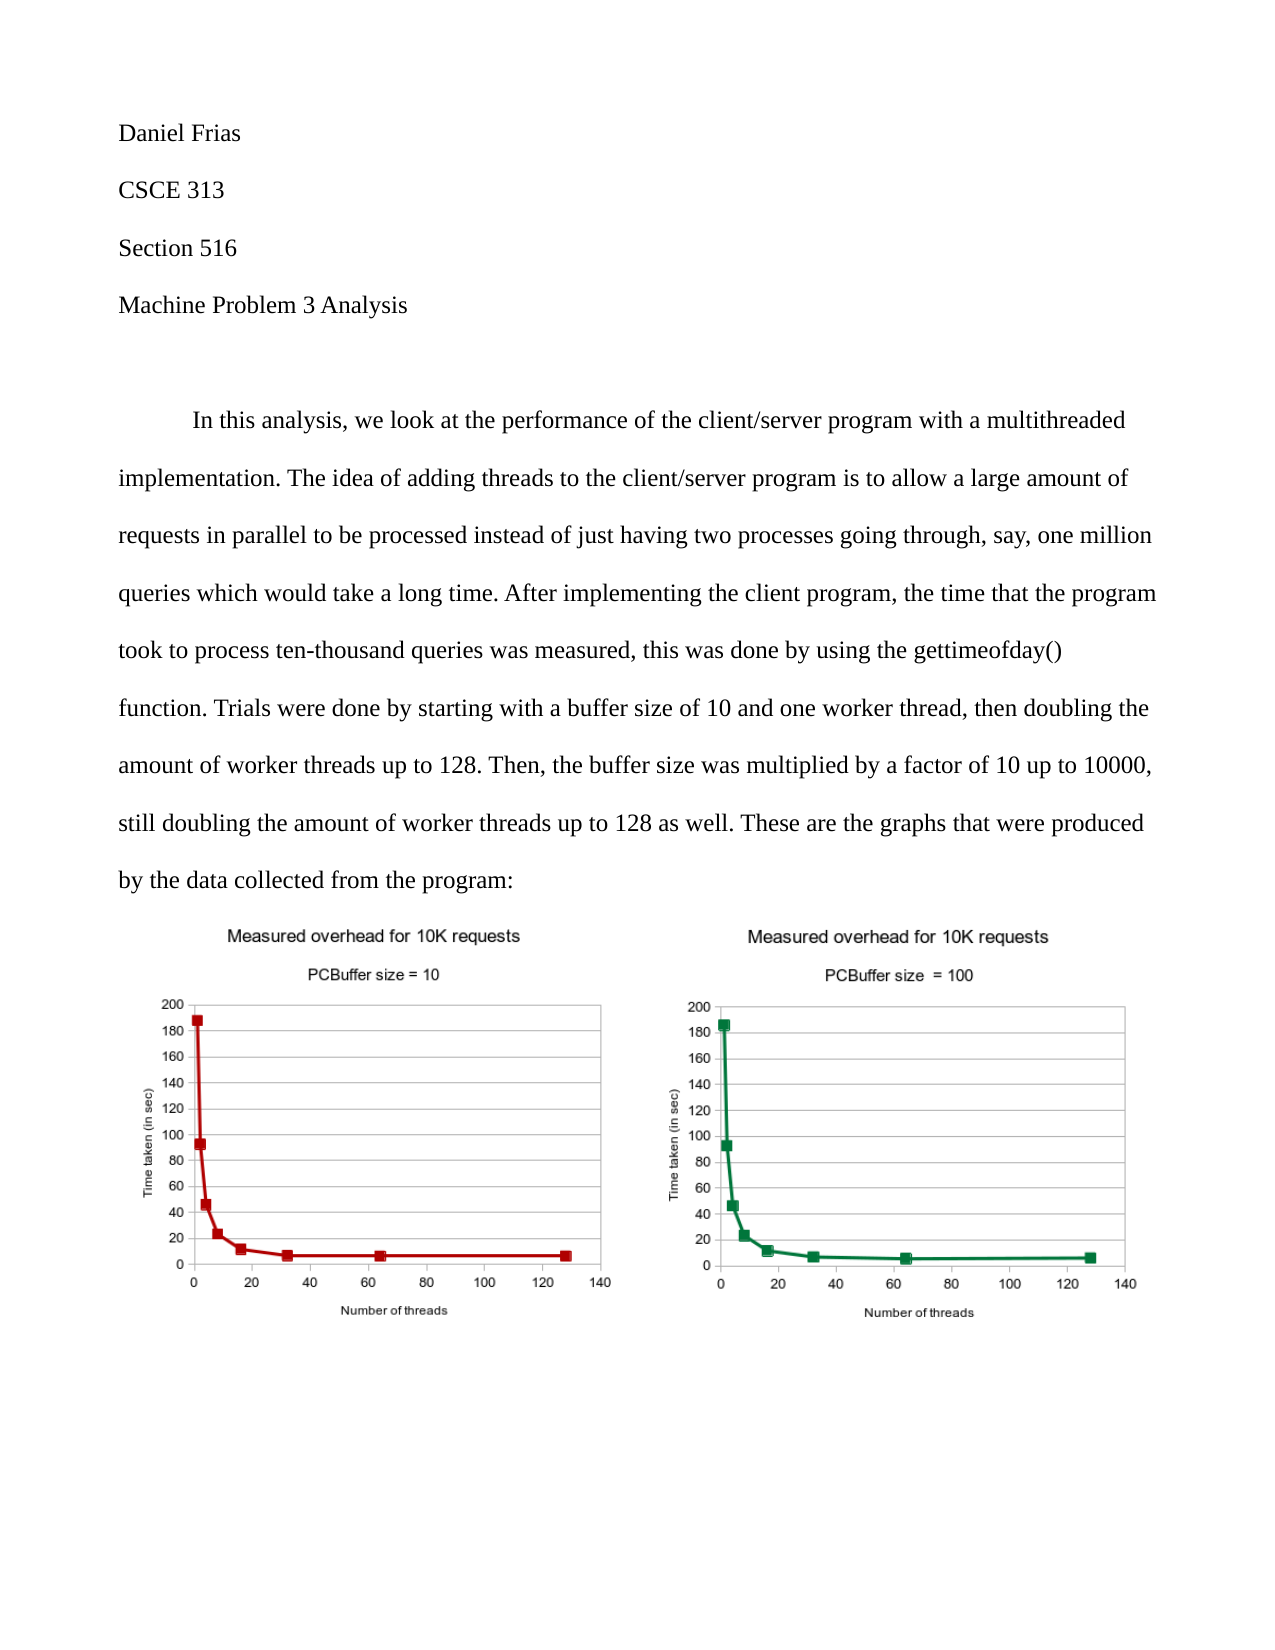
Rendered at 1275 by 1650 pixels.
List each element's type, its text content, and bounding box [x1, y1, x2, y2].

text CSCE 313 [118, 176, 1157, 204]
text Section 516 [118, 233, 1157, 262]
picture [118, 906, 629, 1338]
picture [643, 906, 1154, 1341]
text Machine Problem 3 Analysis [118, 291, 1157, 319]
text Daniel Frias [118, 118, 1157, 147]
text In this analysis, we look at the performance of the client/server program with a multithreaded implementation. The idea of adding threads to the client/server program is to allow a large amount of requests in parallel to be processed instead of just having two processes going through, say, one million queries which would take a long time. After implementing the client program, the time that the program took to process ten-thousand queries was measured, this was done by using the gettimeofday() function. Trials were done by starting with a buffer size of 10 and one worker thread, then doubling the amount of worker threads up to 128. Then, the buffer size was multiplied by a factor of 10 up to 10000, still doubling the amount of worker threads up to 128 as well. These are the graphs that were produced by the data collected from the program: [118, 406, 1157, 894]
